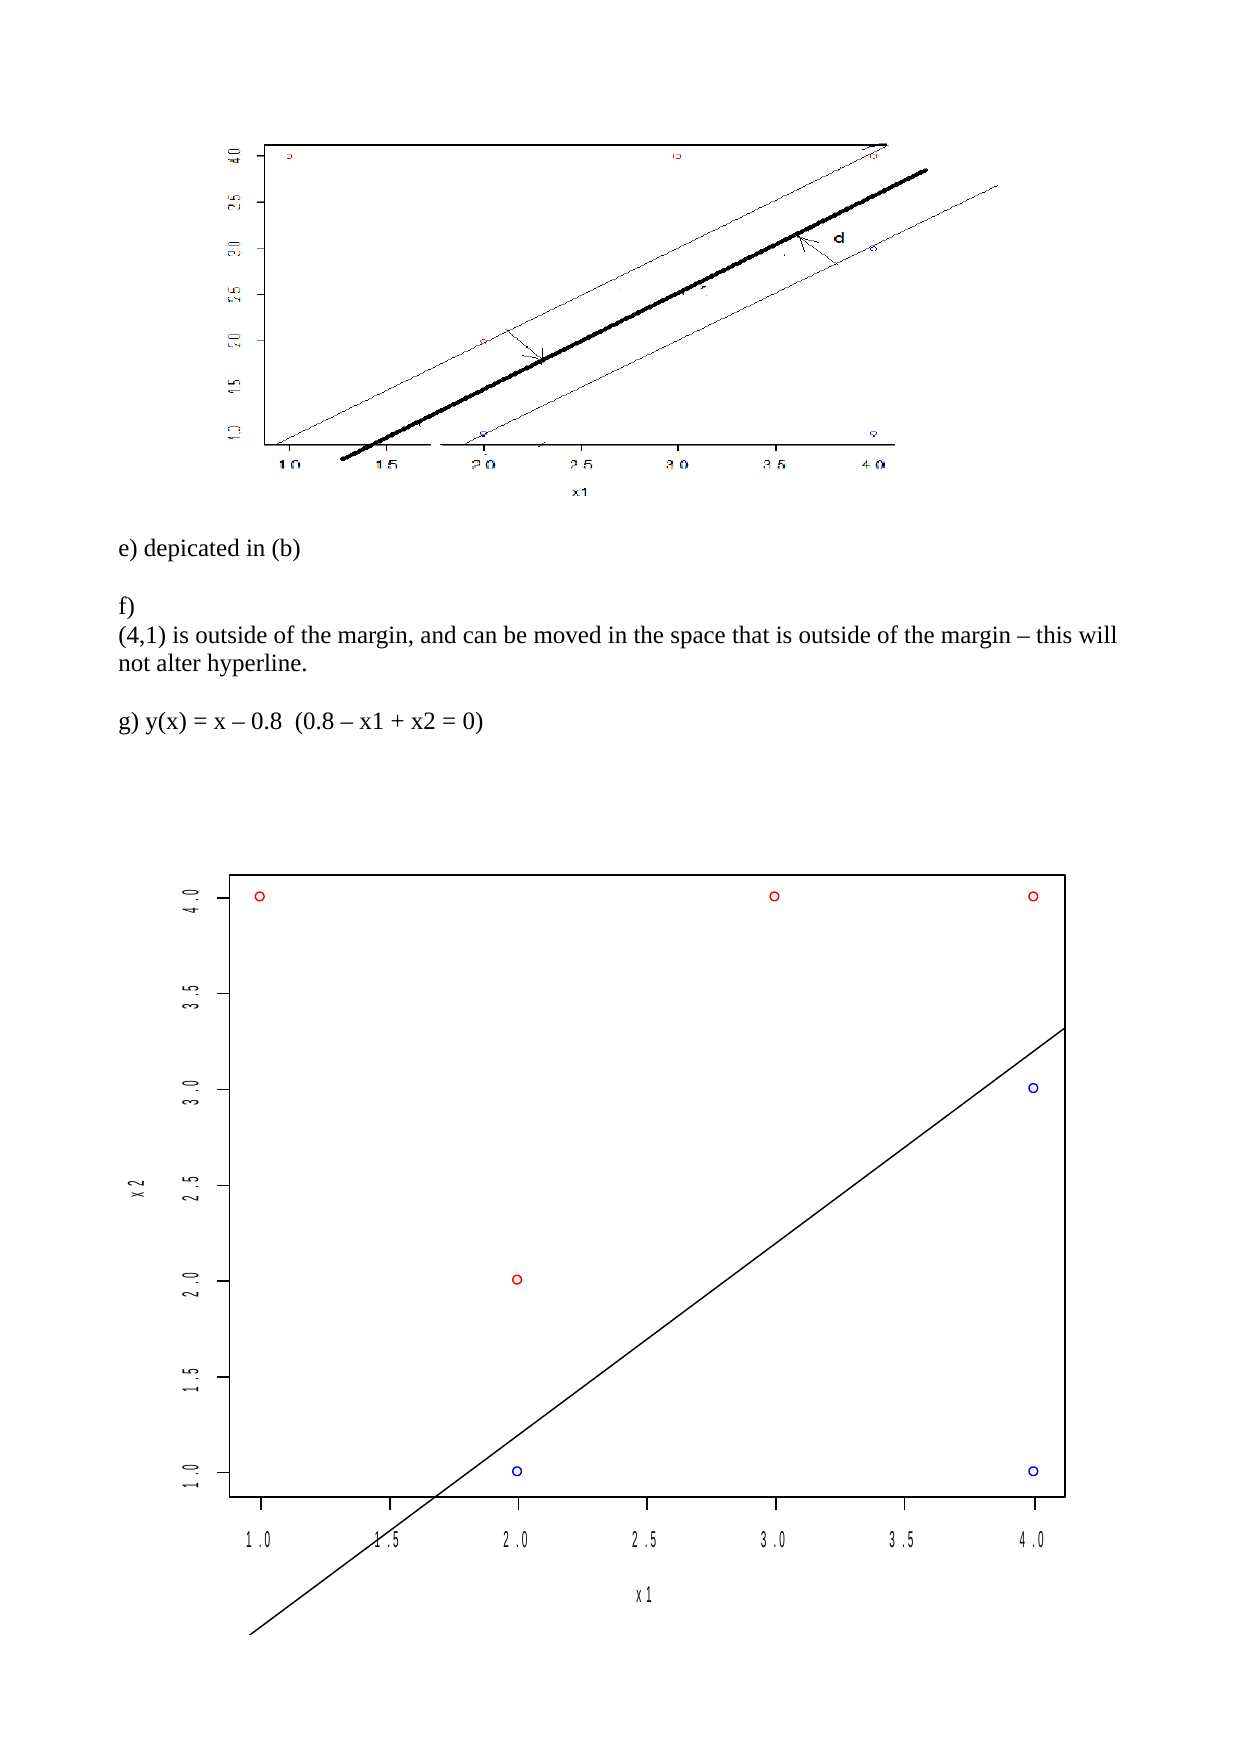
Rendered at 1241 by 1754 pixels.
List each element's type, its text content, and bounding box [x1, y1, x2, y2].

text g) y(x) = x – 0.8 (0.8 – x1 + x2 = 0) [118, 706, 1122, 735]
text e) depicated in (b) [118, 533, 1122, 562]
text f) [118, 591, 1122, 620]
text (4,1) is outside of the margin, and can be moved in the space that is outside of the margin – this will not alter hyperline. [118, 620, 1122, 677]
